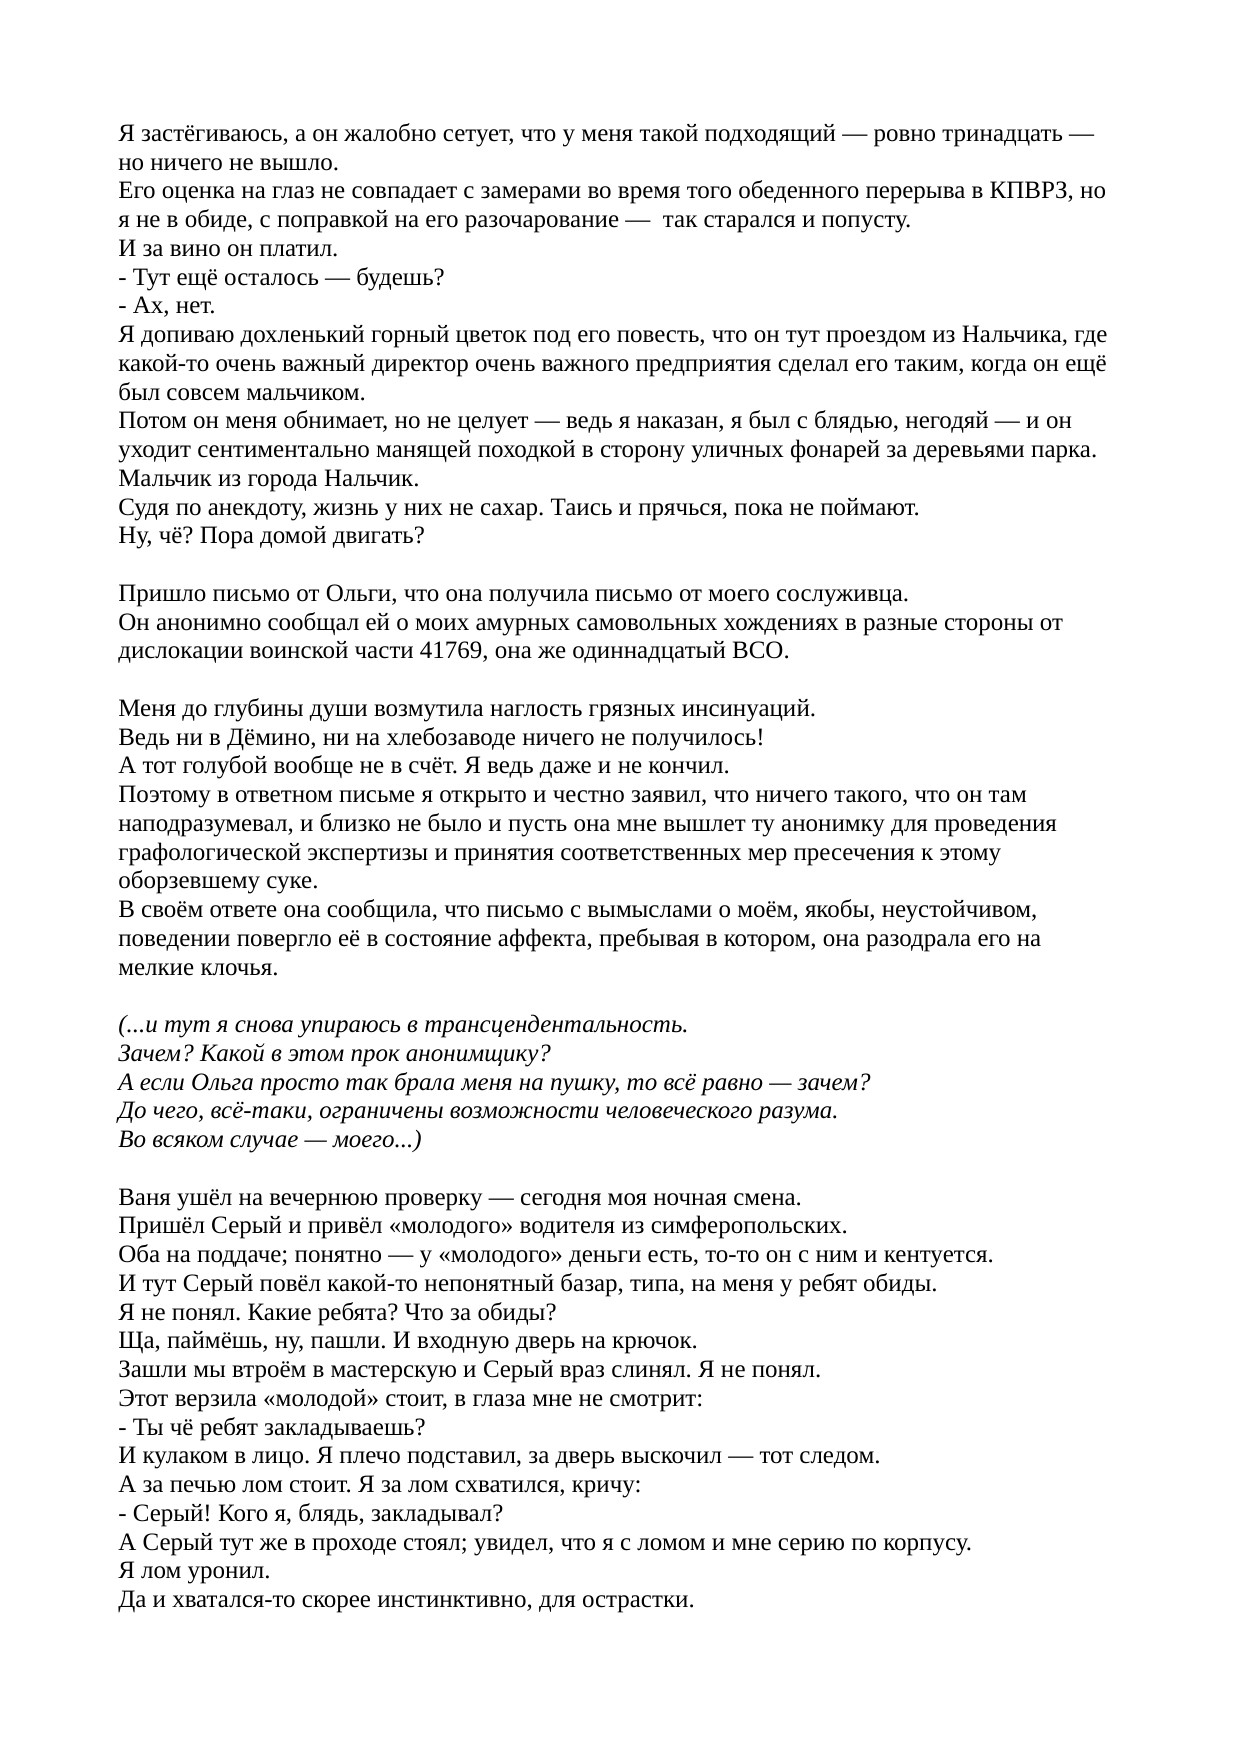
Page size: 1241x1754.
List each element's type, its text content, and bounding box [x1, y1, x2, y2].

text А Серый тут же в проходе стоял; увидел, что я с ломом и мне серию по корпусу. [118, 1527, 1122, 1556]
text Я лом уронил. [118, 1556, 1122, 1584]
text (...и тут я снова упираюсь в трансцендентальность. [118, 1009, 1122, 1038]
text Ща, паймёшь, ну, пашли. И входную дверь на крючок. [118, 1326, 1122, 1354]
text И кулаком в лицо. Я плечо подставил, за дверь выскочил — тот следом. [118, 1441, 1122, 1469]
text А за печью лом стоит. Я за лом схватился, кричу: [118, 1469, 1122, 1498]
text Судя по анекдоту, жизнь у них не сахар. Таись и прячься, пока не поймают. [118, 492, 1122, 521]
text Мальчик из города Нальчик. [118, 463, 1122, 492]
text - Ах, нет. [118, 291, 1122, 319]
text Поэтому в ответном письме я открыто и честно заявил, что ничего такого, что он там наподразумевал, и близко не было и пусть она мне вышлет ту анонимку для проведения графологической экспертизы и принятия соответственных мер пресечения к этому оборзевшему суке. [118, 779, 1122, 894]
text А если Ольга просто так брала меня на пушку, то всё равно — зачем? [118, 1067, 1122, 1096]
text Я допиваю дохленький горный цветок под его повесть, что он тут проездом из Нальчика, где какой-то очень важный директор очень важного предприятия сделал его таким, когда он ещё был совсем мальчиком. [118, 319, 1122, 406]
text До чего, всё-таки, ограничены возможности человеческого разума. [118, 1096, 1122, 1124]
text И за вино он платил. [118, 233, 1122, 262]
text Пришёл Серый и привёл «молодого» водителя из симферопольских. [118, 1211, 1122, 1239]
text И тут Серый повёл какой-то непонятный базар, типа, на меня у ребят обиды. [118, 1268, 1122, 1297]
text - Тут ещё осталось — будешь? [118, 262, 1122, 291]
text Он анонимно сообщал ей о моих амурных самовольных хождениях в разные стороны от дислокации воинской части 41769, она же одиннадцатый ВСО. [118, 607, 1122, 664]
text Зашли мы втроём в мастерскую и Серый враз слинял. Я не понял. [118, 1354, 1122, 1383]
text Пришло письмо от Ольги, что она получила письмо от моего сослуживца. [118, 578, 1122, 607]
text Во всяком случае — моего...) [118, 1124, 1122, 1153]
text Оба на поддаче; понятно — у «молодого» деньги есть, то-то он с ним и кентуется. [118, 1239, 1122, 1268]
text Ведь ни в Дёмино, ни на хлебозаводе ничего не получилось! [118, 722, 1122, 751]
text В своём ответе она сообщила, что письмо с вымыслами о моём, якобы, неустойчивом, поведении повергло её в состояние аффекта, пребывая в котором, она разодрала его на мелкие клочья. [118, 894, 1122, 981]
text - Серый! Кого я, блядь, закладывал? [118, 1498, 1122, 1527]
text Да и хватался-то скорее инстинктивно, для острастки. [118, 1584, 1122, 1613]
text Меня до глубины души возмутила наглость грязных инсинуаций. [118, 693, 1122, 722]
text Ваня ушёл на вечернюю проверку — сегодня моя ночная смена. [118, 1182, 1122, 1211]
text Потом он меня обнимает, но не целует — ведь я наказан, я был с блядью, негодяй — и он уходит сентиментально манящей походкой в сторону уличных фонарей за деревьями парка. [118, 406, 1122, 463]
text Я не понял. Какие ребята? Что за обиды? [118, 1297, 1122, 1326]
text Я застёгиваюсь, а он жалобно сетует, что у меня такой подходящий — ровно тринадцать — но ничего не вышло. [118, 118, 1122, 176]
text Зачем? Какой в этом прок анонимщику? [118, 1038, 1122, 1067]
text А тот голубой вообще не в счёт. Я ведь даже и не кончил. [118, 751, 1122, 779]
text Этот верзила «молодой» стоит, в глаза мне не смотрит: [118, 1383, 1122, 1412]
text Его оценка на глаз не совпадает с замерами во время того обеденного перерыва в КПВРЗ, но я не в обиде, с поправкой на его разочарование — так старался и попусту. [118, 176, 1122, 233]
text - Ты чё ребят закладываешь? [118, 1412, 1122, 1441]
text Ну, чё? Пора домой двигать? [118, 521, 1122, 549]
